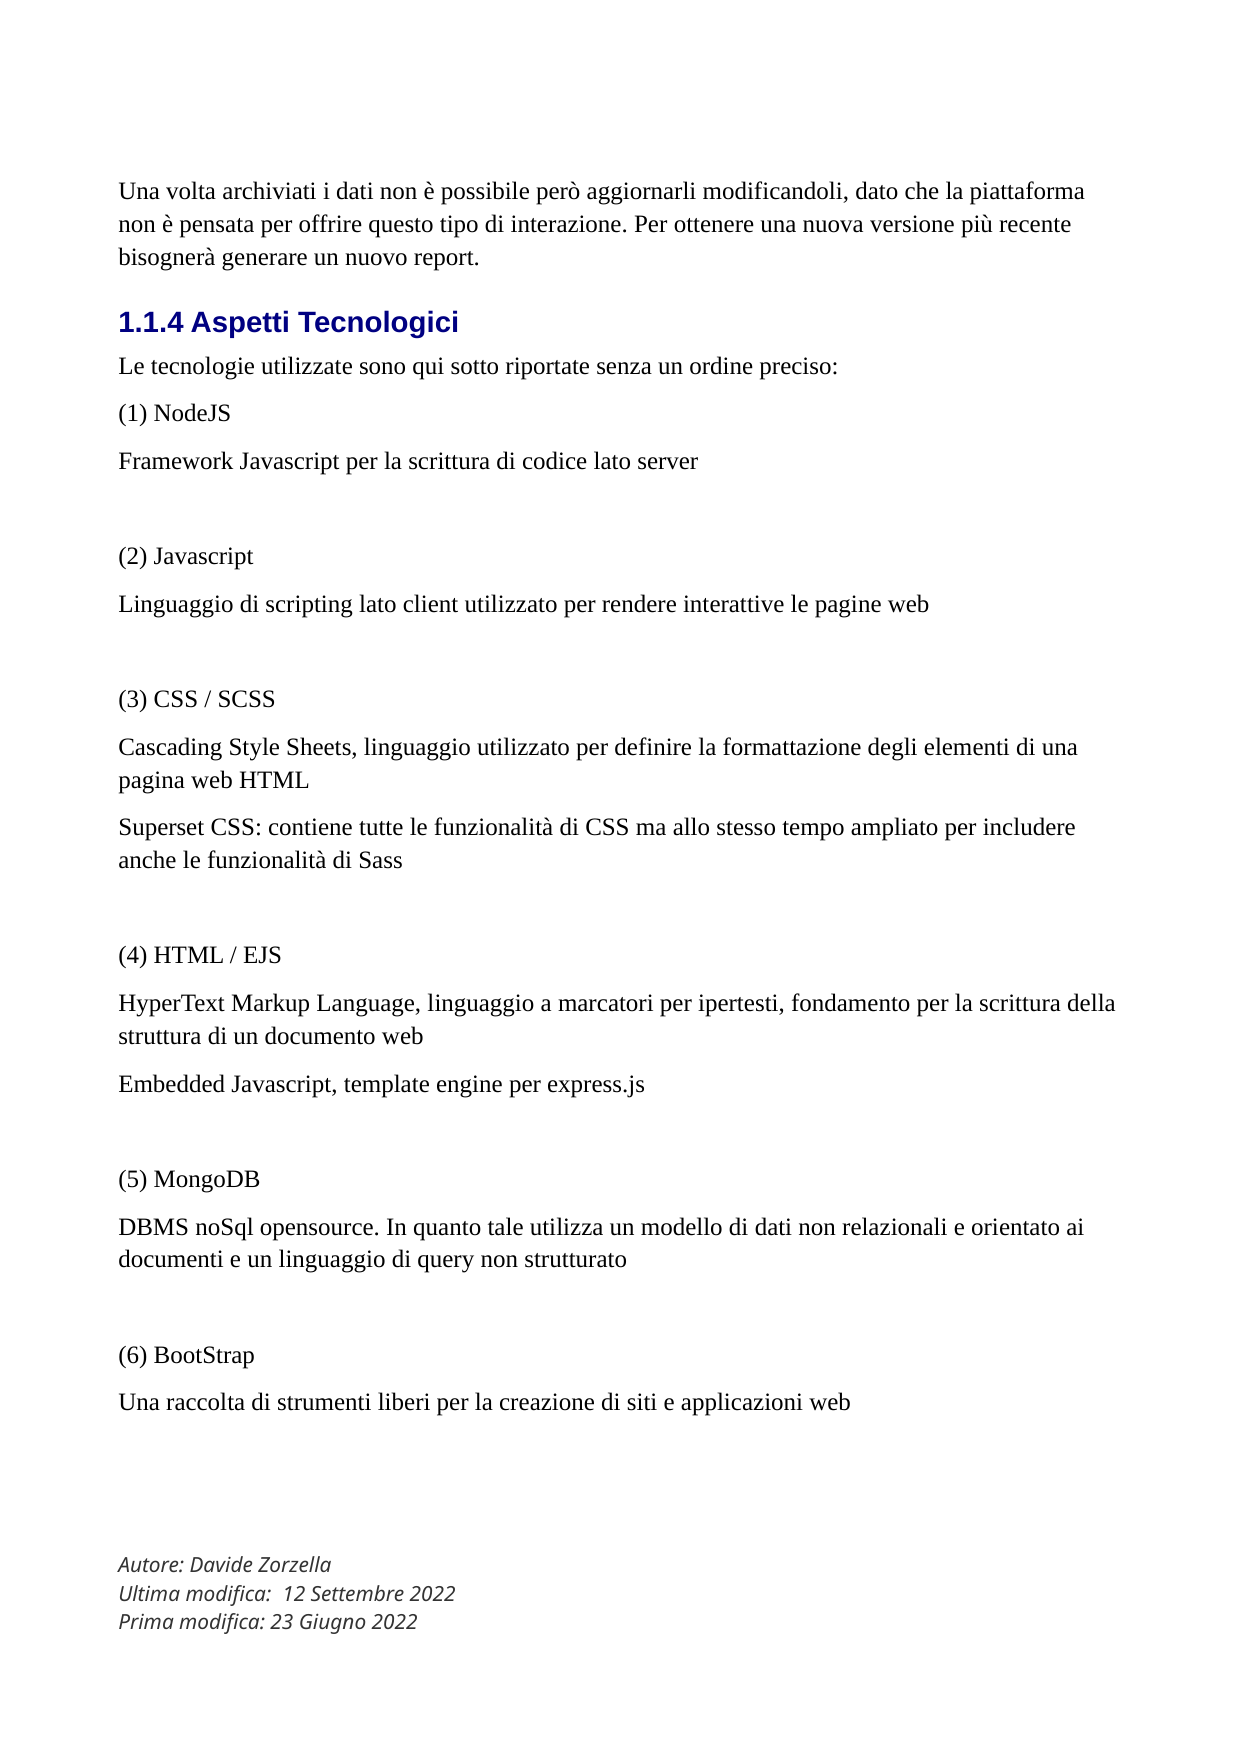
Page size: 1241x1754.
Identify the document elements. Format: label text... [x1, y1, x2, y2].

text (6) BootStrap [118, 1340, 1122, 1368]
text Framework Javascript per la scrittura di codice lato server [118, 446, 1122, 475]
text Superset CSS: contiene tutte le funzionalità di CSS ma allo stesso tempo ampliato per includere anche le funzionalità di Sass [118, 812, 1122, 874]
text Una raccolta di strumenti liberi per la creazione di siti e applicazioni web [118, 1387, 1122, 1416]
text (1) NodeJS [118, 398, 1122, 427]
text (2) Javascript [118, 541, 1122, 570]
text (5) MongoDB [118, 1164, 1122, 1193]
text Le tecnologie utilizzate sono qui sotto riportate senza un ordine preciso: [118, 351, 1122, 379]
text Cascading Style Sheets, linguaggio utilizzato per definire la formattazione degli elementi di una pagina web HTML [118, 732, 1122, 793]
text Embedded Javascript, template engine per express.js [118, 1069, 1122, 1097]
text Linguaggio di scripting lato client utilizzato per rendere interattive le pagine web [118, 589, 1122, 618]
text (3) CSS / SCSS [118, 684, 1122, 713]
text HyperText Markup Language, linguaggio a marcatori per ipertesti, fondamento per la scrittura della struttura di un documento web [118, 988, 1122, 1050]
text DBMS noSql opensource. In quanto tale utilizza un modello di dati non relazionali e orientato ai documenti e un linguaggio di query non strutturato [118, 1212, 1122, 1273]
text (4) HTML / EJS [118, 941, 1122, 969]
subtitle 1.1.4 Aspetti Tecnologici [118, 304, 1122, 338]
text Una volta archiviati i dati non è possibile però aggiornarli modificandoli, dato che la piattaforma non è pensata per offrire questo tipo di interazione. Per ottenere una nuova versione più recente bisognerà generare un nuovo report. [118, 176, 1122, 271]
